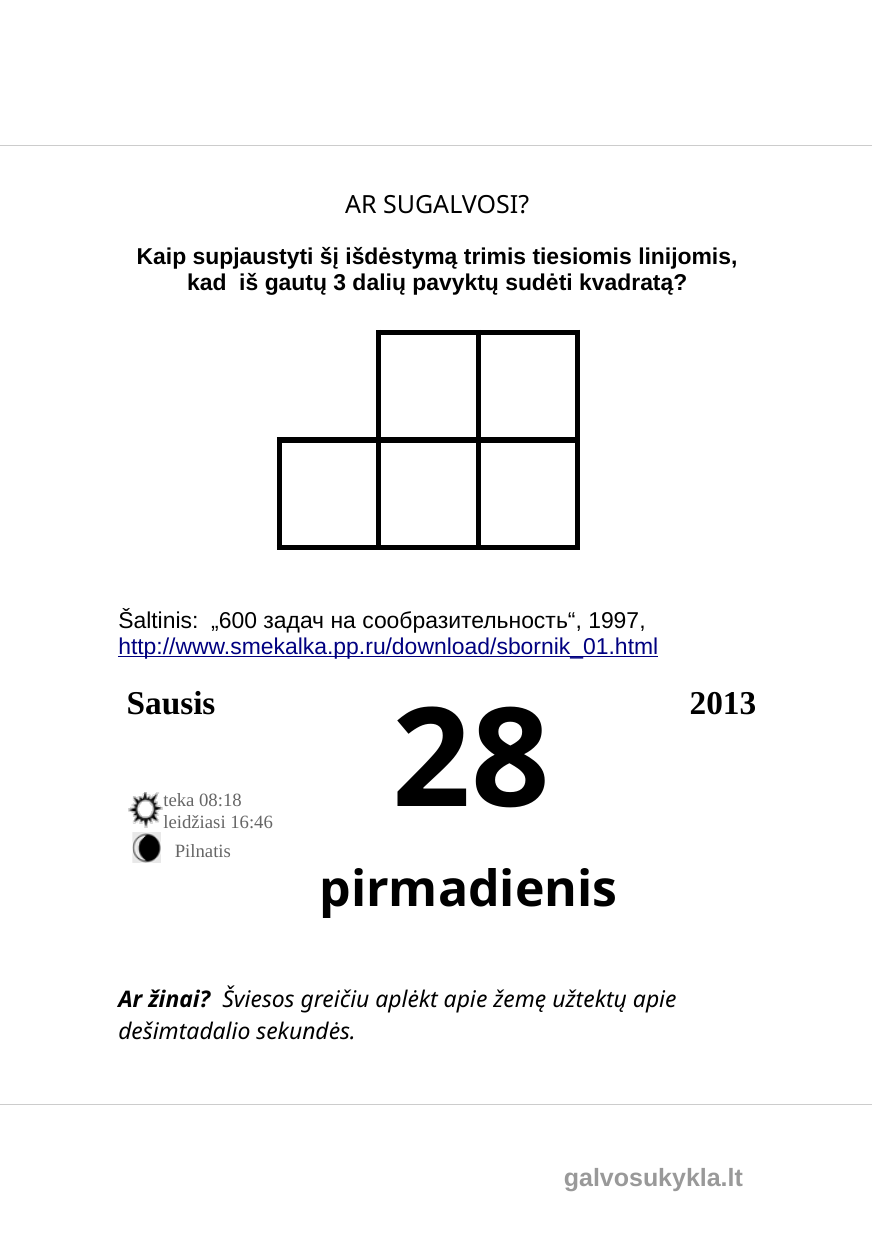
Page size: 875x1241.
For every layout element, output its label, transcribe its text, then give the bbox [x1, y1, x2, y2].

table_header 2013 [638, 660, 756, 921]
text Kaip supjaustyti šį išdėstymą trimis tiesiomis linijomis, kad iš gautų 3 dalių pavyktų sudėti kvadratą? [118, 243, 756, 296]
table_cell [481, 443, 575, 545]
text AR SUGALVOSI? [118, 186, 756, 220]
text Šaltinis: „600 задач на сообразительность“, 1997, http://www.smekalka.pp.ru/download/sbornik_01.html [118, 607, 756, 659]
text Ar žinai? Šviesos greičiu aplėkt apie žemę užtektų apie dešimtadalio sekundės. [118, 983, 756, 1046]
table_header 28 pirmadienis [299, 660, 638, 921]
table_header [279, 330, 376, 437]
table_cell [282, 443, 376, 545]
table_header Sausis teka 08:18 leidžiasi 16:46 Pilnatis [118, 660, 298, 921]
table_header [481, 335, 575, 437]
table_header [381, 335, 476, 437]
table_cell [381, 443, 476, 545]
